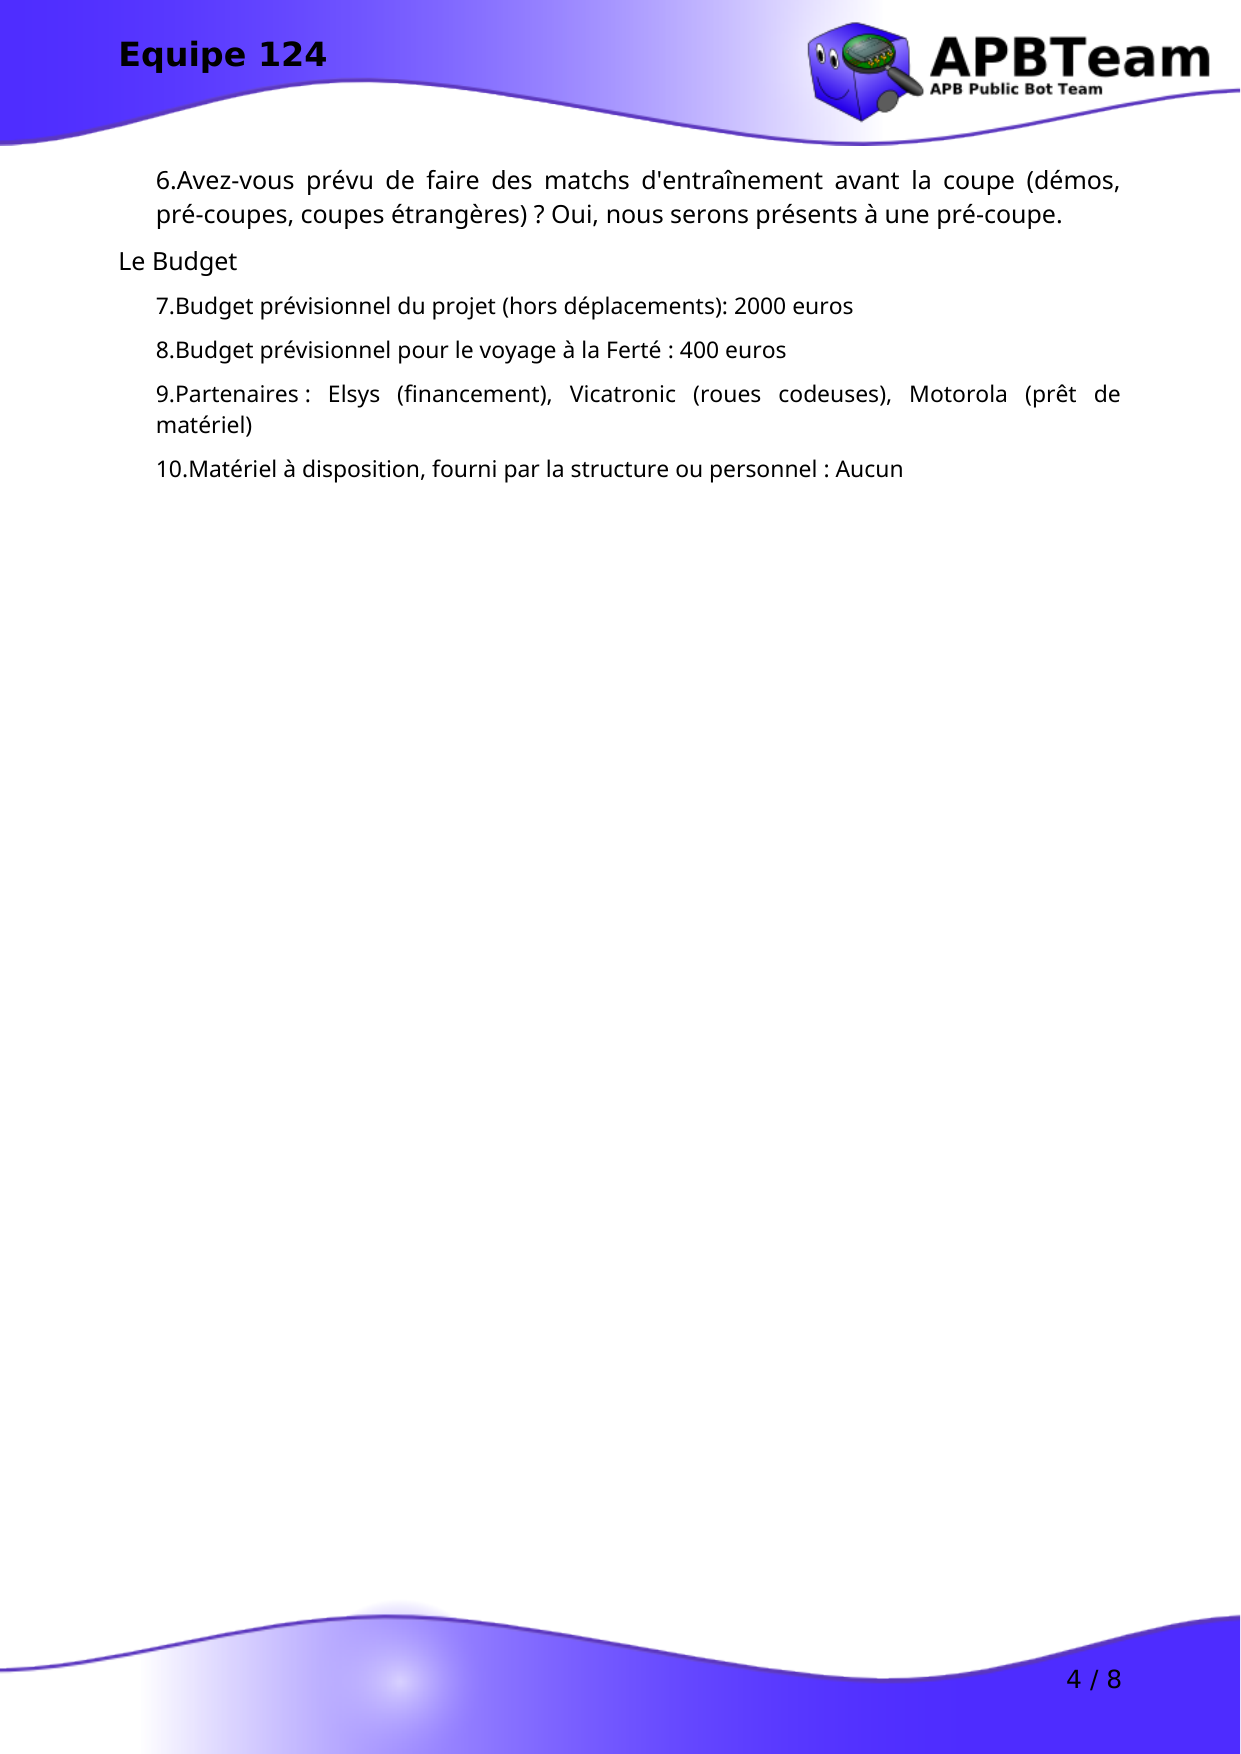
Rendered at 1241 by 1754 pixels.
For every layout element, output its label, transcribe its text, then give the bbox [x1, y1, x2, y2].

text Le Budget [118, 243, 1122, 277]
list Avez-vous prévu de faire des matchs d'entraînement avant la coupe (démos, pré-coupes, coupes étrangères) ? Oui, nous serons présents à une pré-coupe. [156, 163, 1122, 231]
picture [0, 0, 1241, 146]
list Budget prévisionnel du projet (hors déplacements): 2000 euros [156, 290, 1122, 321]
list Partenaires : Elsys (financement), Vicatronic (roues codeuses), Motorola (prêt de matériel) [156, 377, 1122, 440]
list Matériel à disposition, fourni par la structure ou personnel : Aucun [156, 452, 1122, 484]
picture [0, 1599, 1241, 1754]
list Budget prévisionnel pour le voyage à la Ferté : 400 euros [156, 334, 1122, 365]
